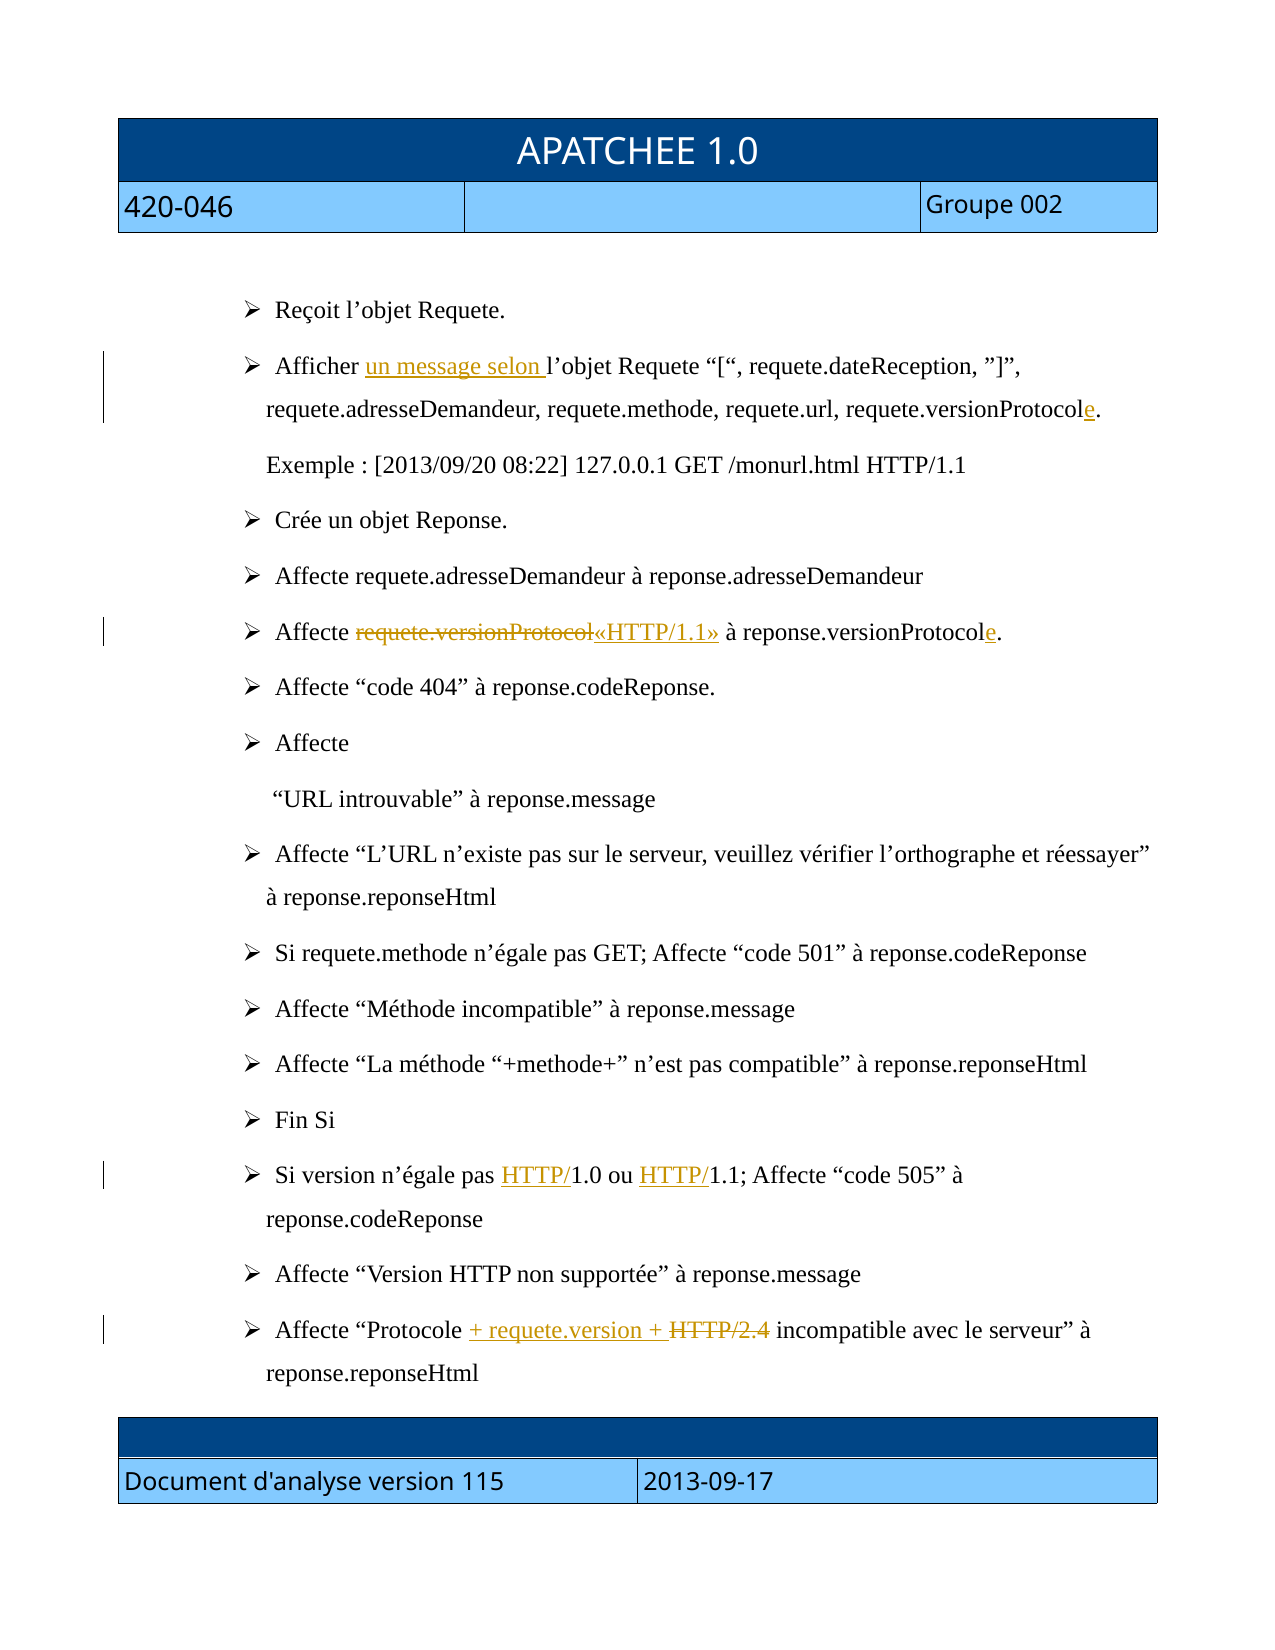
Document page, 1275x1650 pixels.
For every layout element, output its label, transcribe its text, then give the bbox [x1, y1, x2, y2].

list Affecte [242, 728, 1157, 757]
list Affecte “code 404” à reponse.codeReponse. [242, 672, 1157, 701]
list Affecte «HTTP/1.1» à reponse.versionProtocole. [242, 617, 1157, 646]
list Exemple : [2013/09/20 08:22] 127.0.0.1 GET /monurl.html HTTP/1.1 [242, 450, 1157, 479]
list Crée un objet Reponse. [242, 506, 1157, 534]
list Afficher un message selon l’objet Requete “[“, requete.dateReception, ”]”, requete.adresseDemandeur, requete.methode, requete.url, requete.versionProtocole. [242, 351, 1157, 423]
list Affecte “L’URL n’existe pas sur le serveur, veuillez vérifier l’orthographe et réessayer” à reponse.reponseHtml [242, 839, 1157, 911]
list Si version n’égale pas HTTP/1.0 ou HTTP/1.1; Affecte “code 505” à reponse.codeReponse [242, 1161, 1157, 1232]
list Affecte “Méthode incompatible” à reponse.message [242, 994, 1157, 1022]
list Reçoit l’objet Requete. [242, 296, 1157, 324]
list Affecte “La méthode “+methode+” n’est pas compatible” à reponse.reponseHtml [242, 1049, 1157, 1078]
list Si requete.methode n’égale pas GET; Affecte “code 501” à reponse.codeReponse [242, 938, 1157, 967]
list Affecte requete.adresseDemandeur à reponse.adresseDemandeur [242, 561, 1157, 590]
list Affecte “Protocole + requete.version + incompatible avec le serveur” à reponse.reponseHtml [242, 1315, 1157, 1387]
list Affecte “Version HTTP non supportée” à reponse.message [242, 1259, 1157, 1288]
list Fin Si [242, 1105, 1157, 1134]
list “URL introuvable” à reponse.message [242, 784, 1157, 812]
